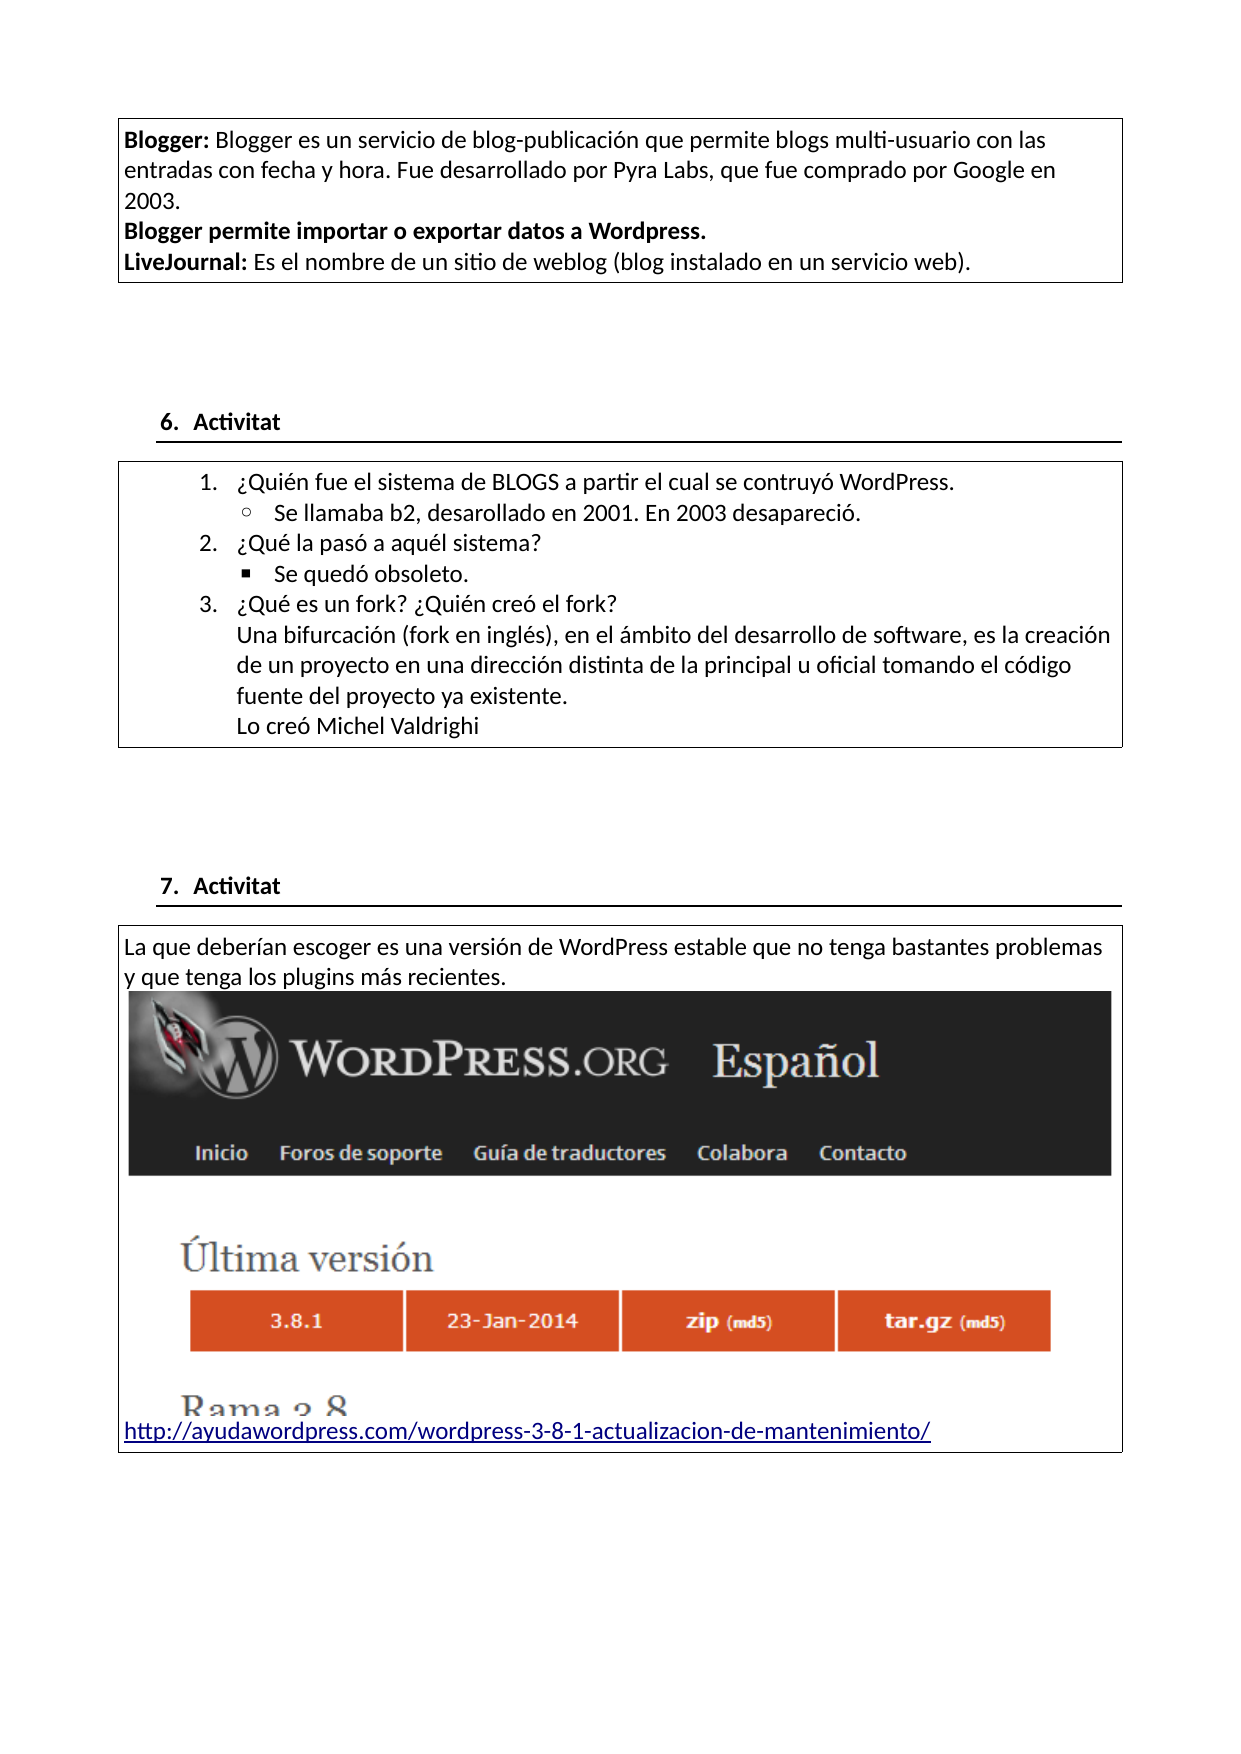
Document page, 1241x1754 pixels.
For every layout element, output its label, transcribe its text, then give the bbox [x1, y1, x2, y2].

table_header Blogger: Blogger es un servicio de blog-publicación que permite blogs multi-usuario con las entradas con fecha y hora. Fue desarrollado por Pyra Labs, que fue comprado por Google en 2003. Blogger permite importar o exportar datos a Wordpress. LiveJournal: Es el nombre de un sitio de weblog (blog instalado en un servicio web). [119, 119, 1122, 282]
list Activitat [156, 866, 1122, 905]
picture [128, 991, 1112, 1416]
table_header La que deberían escoger es una versión de WordPress estable que no tenga bastantes problemas y que tenga los plugins más recientes. http://ayudawordpress.com/wordpress-3-8-1-actualizacion-de-mantenimiento/ [119, 926, 1122, 1452]
table_header ¿Quién fue el sistema de BLOGS a partir el cual se contruyó WordPress. Se llamaba b2, desarollado en 2001. En 2003 desapareció. ¿Qué la pasó a aquél sistema? Se quedó obsoleto. ¿Qué es un fork? ¿Quién creó el fork? Una bifurcación (fork en inglés), en el ámbito del desarrollo de software, es la creación de un proyecto en una dirección distinta de la principal u oficial tomando el código fuente del proyecto ya existente. Lo creó Michel Valdrighi [119, 462, 1122, 747]
list Activitat [156, 401, 1122, 441]
